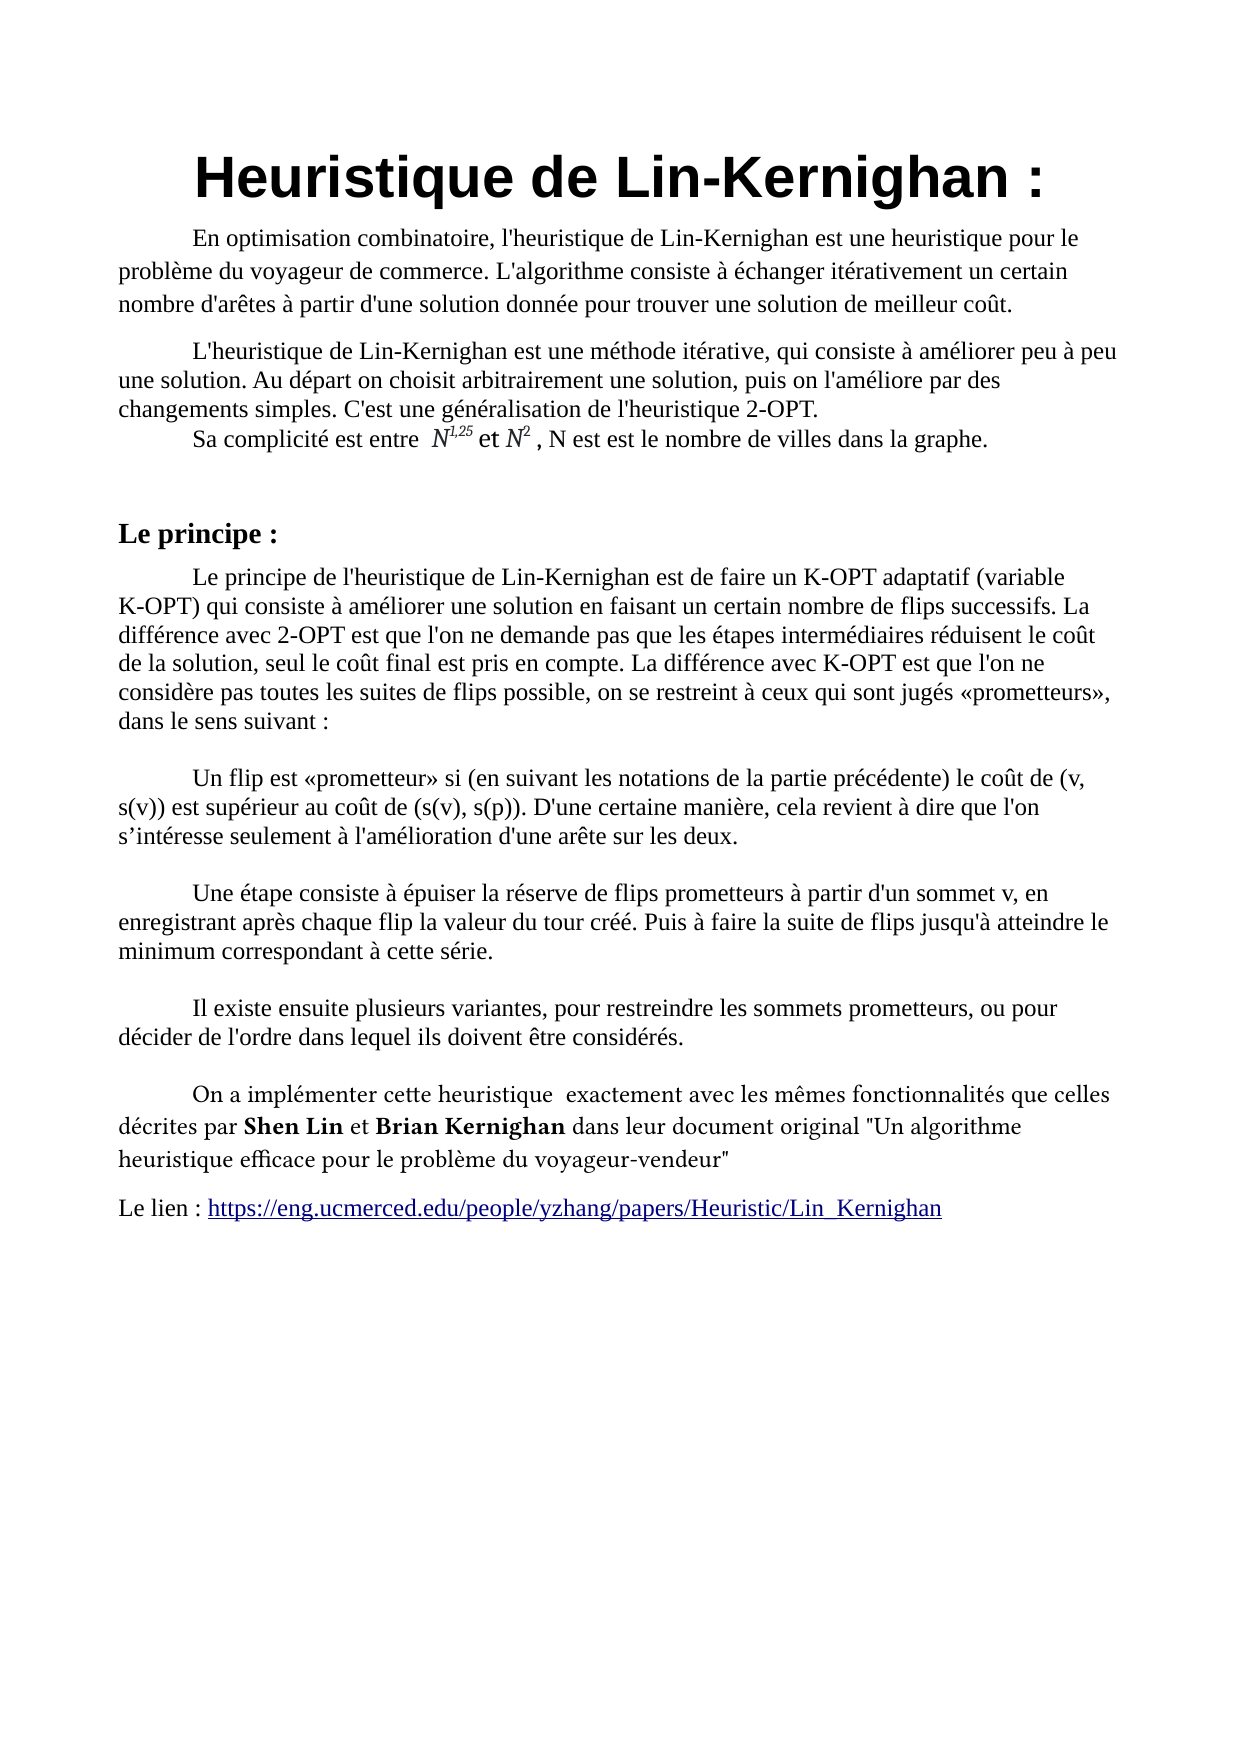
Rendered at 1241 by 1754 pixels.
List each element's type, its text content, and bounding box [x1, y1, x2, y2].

text L'heuristique de Lin-Kernighan est une méthode itérative, qui consiste à améliorer peu à peu une solution. Au départ on choisit arbitrairement une solution, puis on l'améliore par des changements simples. C'est une généralisation de l'heuristique 2-OPT. [118, 336, 1122, 423]
title Heuristique de Lin-Kernighan : [118, 143, 1122, 210]
text Une étape consiste à épuiser la réserve de flips prometteurs à partir d'un sommet v, en enregistrant après chaque flip la valeur du tour créé. Puis à faire la suite de flips jusqu'à atteindre le minimum correspondant à cette série. [118, 878, 1122, 965]
text On a implémenter cette heuristique exactement avec les mêmes fonctionnalités que celles décrites par Shen Lin et Brian Kernighan dans leur document original "Un algorithme heuristique efficace pour le problème du voyageur-vendeur" [118, 1079, 1122, 1174]
text Il existe ensuite plusieurs variantes, pour restreindre les sommets prometteurs, ou pour décider de l'ordre dans lequel ils doivent être considérés. [118, 993, 1122, 1051]
subtitle Le principe : [118, 516, 1122, 550]
text Un flip est «prometteur» si (en suivant les notations de la partie précédente) le coût de (v, s(v)) est supérieur au coût de (s(v), s(p)). D'une certaine manière, cela revient à dire que l'on s’intéresse seulement à l'amélioration d'une arête sur les deux. [118, 763, 1122, 850]
text En optimisation combinatoire, l'heuristique de Lin-Kernighan est une heuristique pour le problème du voyageur de commerce. L'algorithme consiste à échanger itérativement un certain nombre d'arêtes à partir d'une solution donnée pour trouver une solution de meilleur coût. [118, 223, 1122, 317]
text Le principe de l'heuristique de Lin-Kernighan est de faire un K-OPT adaptatif (variable K-OPT) qui consiste à améliorer une solution en faisant un certain nombre de flips successifs. La différence avec 2-OPT est que l'on ne demande pas que les étapes intermédiaires réduisent le coût de la solution, seul le coût final est pris en compte. La différence avec K-OPT est que l'on ne considère pas toutes les suites de flips possible, on se restreint à ceux qui sont jugés «prometteurs», dans le sens suivant : [118, 562, 1122, 735]
text Le lien : https://eng.ucmerced.edu/people/yzhang/papers/Heuristic/Lin_Kernighan [118, 1193, 1122, 1221]
text Sa complicité est entre N1,25 et N2 , N est est le nombre de villes dans la graphe. [118, 423, 1122, 454]
